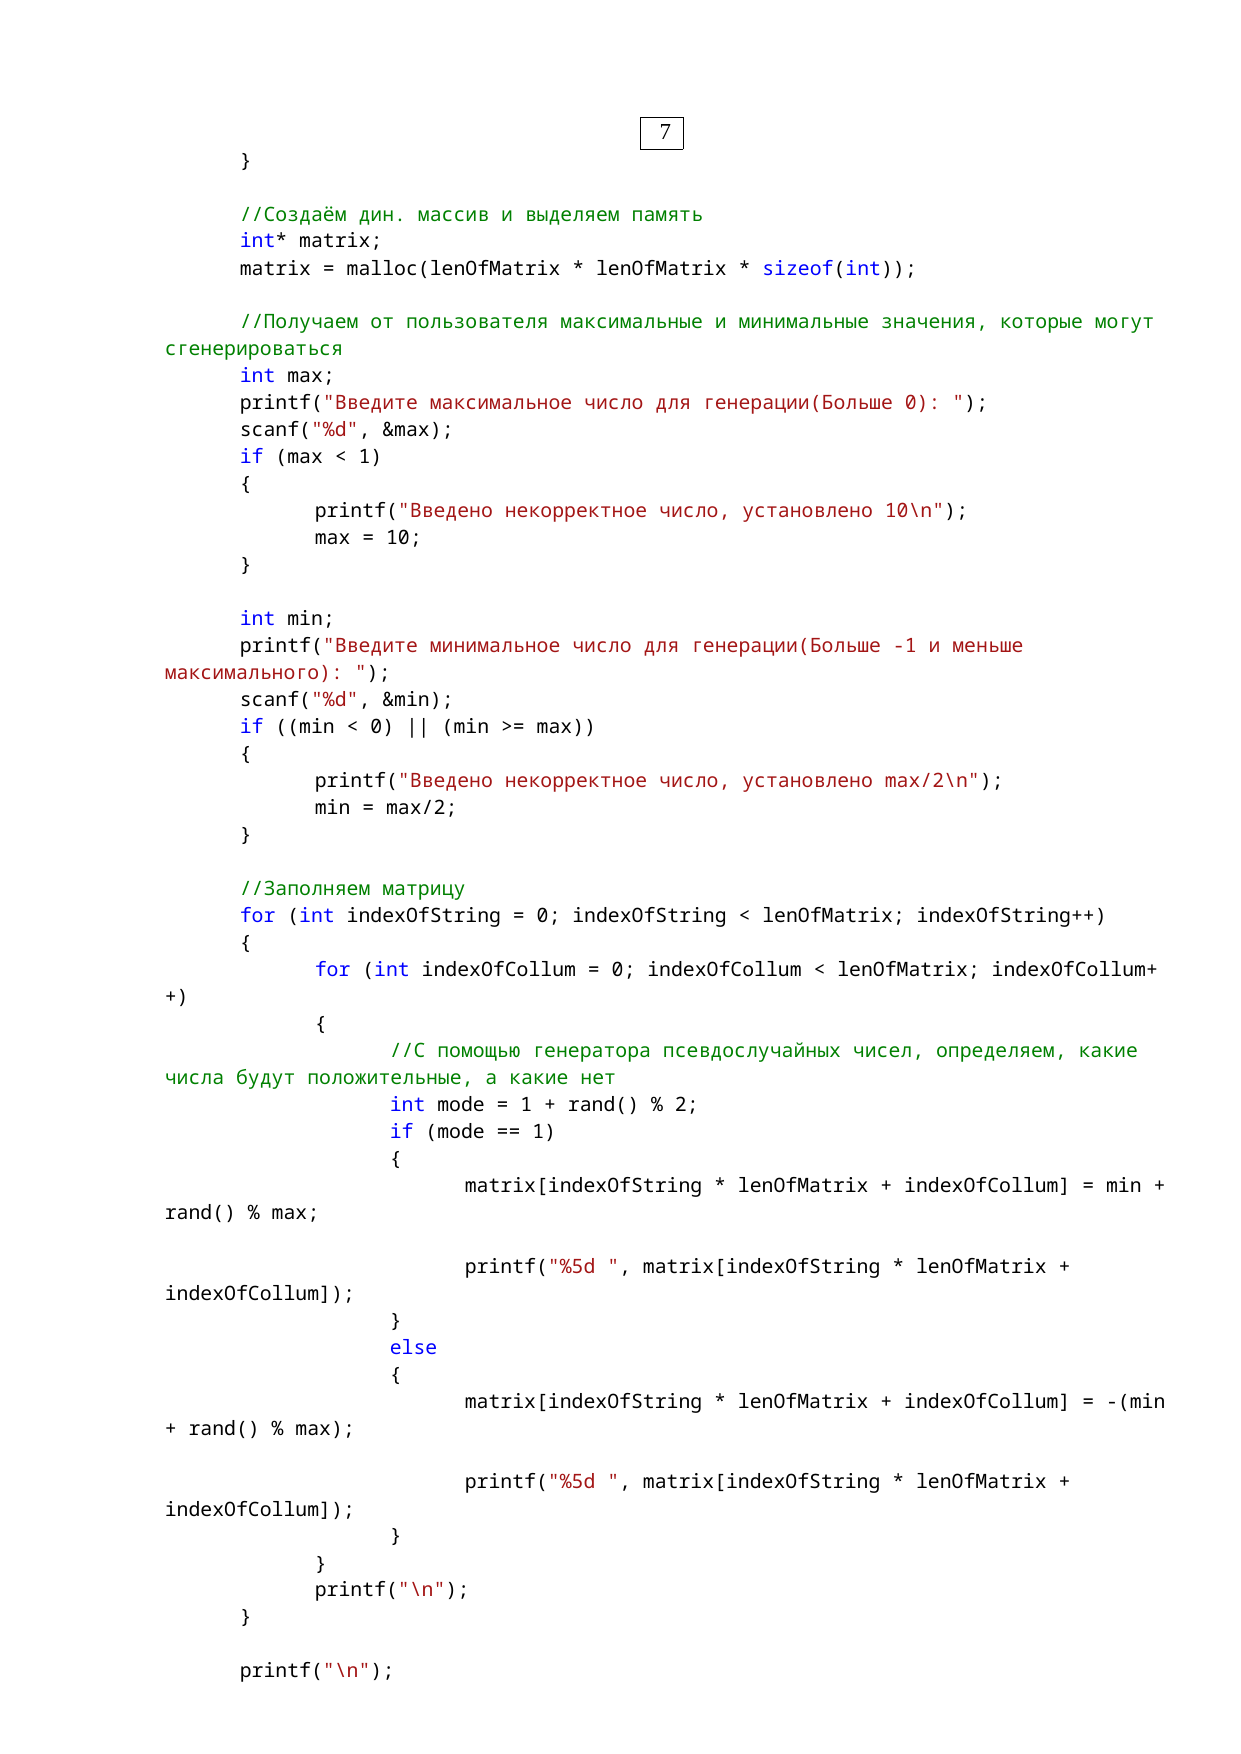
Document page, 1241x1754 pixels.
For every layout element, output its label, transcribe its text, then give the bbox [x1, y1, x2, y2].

text { [164, 469, 1165, 497]
text int* matrix; [164, 227, 1165, 254]
text } [164, 1306, 1165, 1333]
text //С помощью генератора псевдослучайных чисел, определяем, какие числа будут положительные, а какие нет [164, 1036, 1165, 1090]
text { [164, 1144, 1165, 1171]
text if (max < 1) [164, 443, 1165, 469]
text max = 10; [164, 523, 1165, 551]
text printf("Введено некорректное число, установлено max/2\n"); [164, 766, 1165, 793]
text matrix = malloc(lenOfMatrix * lenOfMatrix * sizeof(int)); [164, 254, 1165, 281]
text } [164, 146, 1165, 173]
text printf("%5d ", matrix[indexOfString * lenOfMatrix + indexOfCollum]); [164, 1252, 1165, 1306]
text else [164, 1333, 1165, 1360]
text //Получаем от пользователя максимальные и минимальные значения, которые могут сгенерироваться [164, 308, 1165, 362]
text { [164, 739, 1165, 766]
text } [164, 1522, 1165, 1549]
text printf("Введите минимальное число для генерации(Больше -1 и меньше максимального): "); [164, 631, 1165, 685]
text } [164, 1549, 1165, 1576]
text printf("\n"); [164, 1576, 1165, 1603]
text for (int indexOfCollum = 0; indexOfCollum < lenOfMatrix; indexOfCollum++) [164, 955, 1165, 1009]
text { [164, 1360, 1165, 1387]
text int mode = 1 + rand() % 2; [164, 1090, 1165, 1117]
text matrix[indexOfString * lenOfMatrix + indexOfCollum] = min + rand() % max; [164, 1171, 1165, 1225]
text scanf("%d", &min); [164, 685, 1165, 712]
text matrix[indexOfString * lenOfMatrix + indexOfCollum] = -(min + rand() % max); [164, 1387, 1165, 1441]
text scanf("%d", &max); [164, 416, 1165, 443]
text { [164, 928, 1165, 955]
text printf("%5d ", matrix[indexOfString * lenOfMatrix + indexOfCollum]); [164, 1468, 1165, 1522]
text printf("\n"); [164, 1657, 1165, 1684]
text printf("Введите максимальное число для генерации(Больше 0): "); [164, 389, 1165, 416]
text { [164, 1009, 1165, 1036]
text } [164, 820, 1165, 847]
text min = max/2; [164, 793, 1165, 820]
text int min; [164, 604, 1165, 631]
text } [164, 1603, 1165, 1630]
text int max; [164, 362, 1165, 389]
text } [164, 551, 1165, 577]
text //Создаём дин. массив и выделяем память [164, 200, 1165, 227]
text printf("Введено некорректное число, установлено 10\n"); [164, 497, 1165, 523]
text if ((min < 0) || (min >= max)) [164, 712, 1165, 739]
text for (int indexOfString = 0; indexOfString < lenOfMatrix; indexOfString++) [164, 901, 1165, 928]
text //Заполняем матрицу [164, 874, 1165, 901]
text if (mode == 1) [164, 1117, 1165, 1144]
